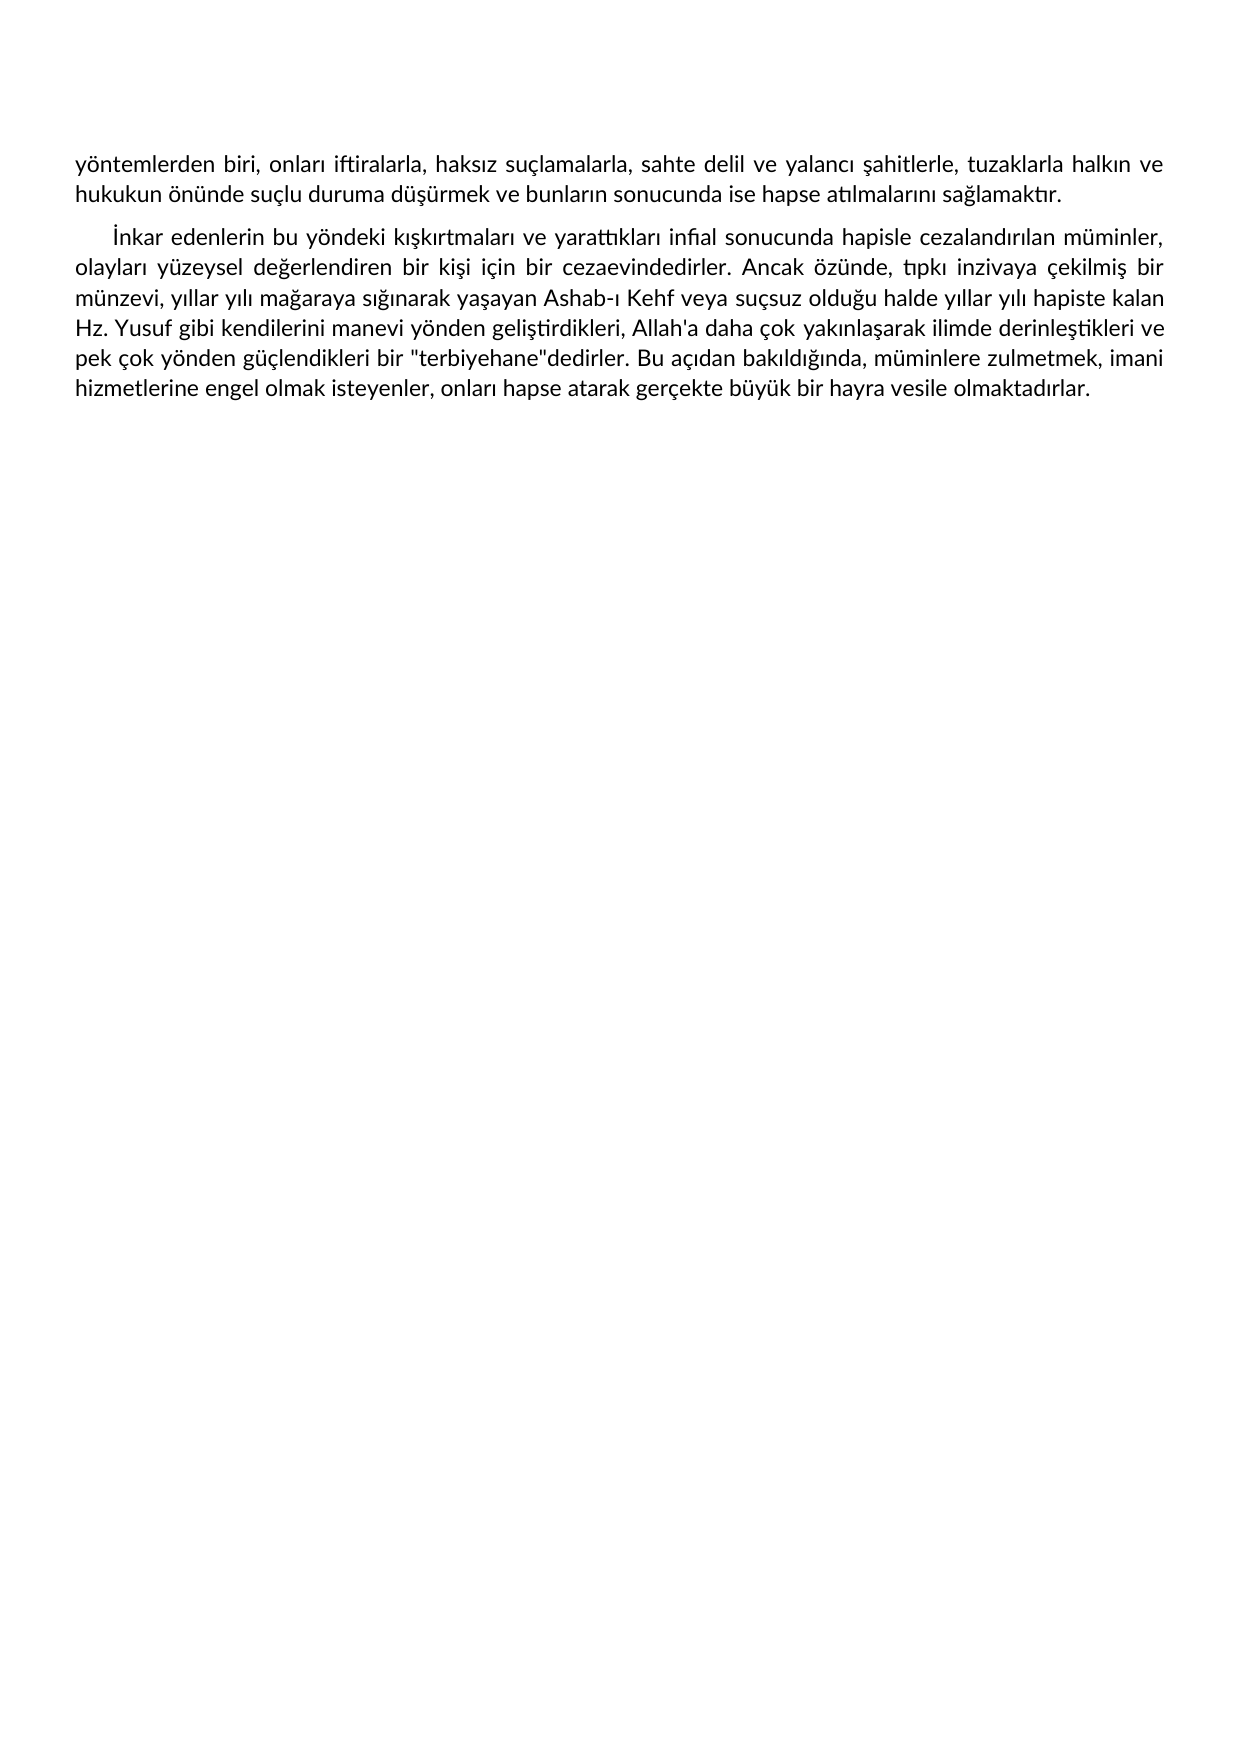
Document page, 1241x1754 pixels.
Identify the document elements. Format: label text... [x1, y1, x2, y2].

text İnkar edenlerin bu yöndeki kışkırtmaları ve yarattıkları infial sonucunda hapisle cezalandırılan müminler, olayları yüzeysel değerlendiren bir kişi için bir cezaevindedirler. Ancak özünde, tıpkı inzivaya çekilmiş bir münzevi, yıllar yılı mağaraya sığınarak yaşayan Ashab-ı Kehf veya suçsuz olduğu halde yıllar yılı hapiste kalan Hz. Yusuf gibi kendilerini manevi yönden geliştirdikleri, Allah'a daha çok yakınlaşarak ilimde derinleştikleri ve pek çok yönden güçlendikleri bir "terbiyehane"dedirler. Bu açıdan bakıldığında, müminlere zulmetmek, imani hizmetlerine engel olmak isteyenler, onları hapse atarak gerçekte büyük bir hayra vesile olmaktadırlar. [75, 223, 1165, 401]
text yöntemlerden biri, onları iftiralarla, haksız suçlamalarla, sahte delil ve yalancı şahitlerle, tuzaklarla halkın ve hukukun önünde suçlu duruma düşürmek ve bunların sonucunda ise hapse atılmalarını sağlamaktır. [75, 150, 1165, 208]
